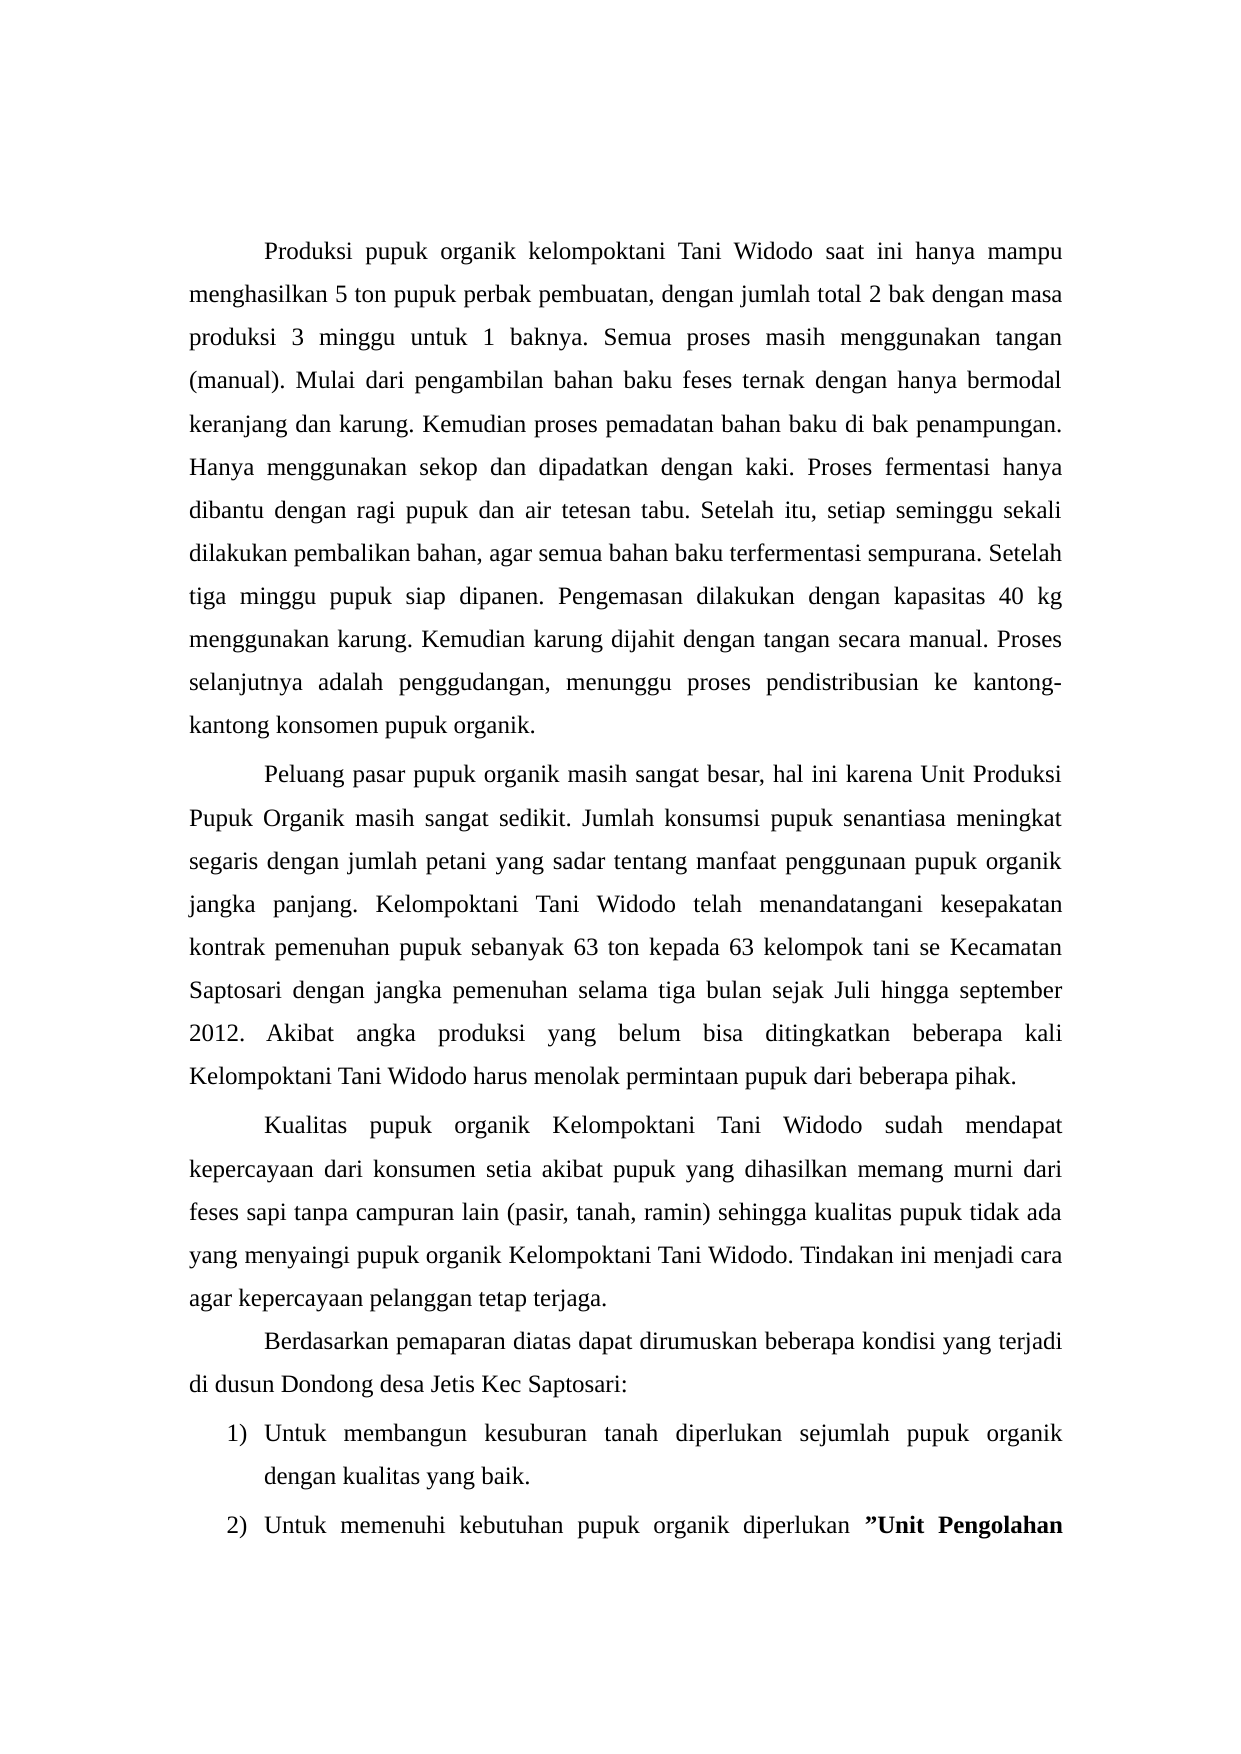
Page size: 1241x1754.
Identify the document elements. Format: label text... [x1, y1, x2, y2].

text Kualitas pupuk organik Kelompoktani Tani Widodo sudah mendapat kepercayaan dari konsumen setia akibat pupuk yang dihasilkan memang murni dari feses sapi tanpa campuran lain (pasir, tanah, ramin) sehingga kualitas pupuk tidak ada yang menyaingi pupuk organik Kelompoktani Tani Widodo. Tindakan ini menjadi cara agar kepercayaan pelanggan tetap terjaga. [189, 1111, 1063, 1312]
text Produksi pupuk organik kelompoktani Tani Widodo saat ini hanya mampu menghasilkan 5 ton pupuk perbak pembuatan, dengan jumlah total 2 bak dengan masa produksi 3 minggu untuk 1 baknya. Semua proses masih menggunakan tangan (manual). Mulai dari pengambilan bahan baku feses ternak dengan hanya bermodal keranjang dan karung. Kemudian proses pemadatan bahan baku di bak penampungan. Hanya menggunakan sekop dan dipadatkan dengan kaki. Proses fermentasi hanya dibantu dengan ragi pupuk dan air tetesan tabu. Setelah itu, setiap seminggu sekali dilakukan pembalikan bahan, agar semua bahan baku terfermentasi sempurana. Setelah tiga minggu pupuk siap dipanen. Pengemasan dilakukan dengan kapasitas 40 kg menggunakan karung. Kemudian karung dijahit dengan tangan secara manual. Proses selanjutnya adalah penggudangan, menunggu proses pendistribusian ke kantong-kantong konsomen pupuk organik. [189, 236, 1063, 739]
text Peluang pasar pupuk organik masih sangat besar, hal ini karena Unit Produksi Pupuk Organik masih sangat sedikit. Jumlah konsumsi pupuk senantiasa meningkat segaris dengan jumlah petani yang sadar tentang manfaat penggunaan pupuk organik jangka panjang. Kelompoktani Tani Widodo telah menandatangani kesepakatan kontrak pemenuhan pupuk sebanyak 63 ton kepada 63 kelompok tani se Kecamatan Saptosari dengan jangka pemenuhan selama tiga bulan sejak Juli hingga september 2012. Akibat angka produksi yang belum bisa ditingkatkan beberapa kali Kelompoktani Tani Widodo harus menolak permintaan pupuk dari beberapa pihak. [189, 759, 1063, 1090]
text Berdasarkan pemaparan diatas dapat dirumuskan beberapa kondisi yang terjadi di dusun Dondong desa Jetis Kec Saptosari: [189, 1326, 1063, 1398]
list Untuk membangun kesuburan tanah diperlukan sejumlah pupuk organik dengan kualitas yang baik. [226, 1418, 1063, 1490]
list Untuk memenuhi kebutuhan pupuk organik diperlukan ”Unit Pengolahan [226, 1511, 1063, 1539]
